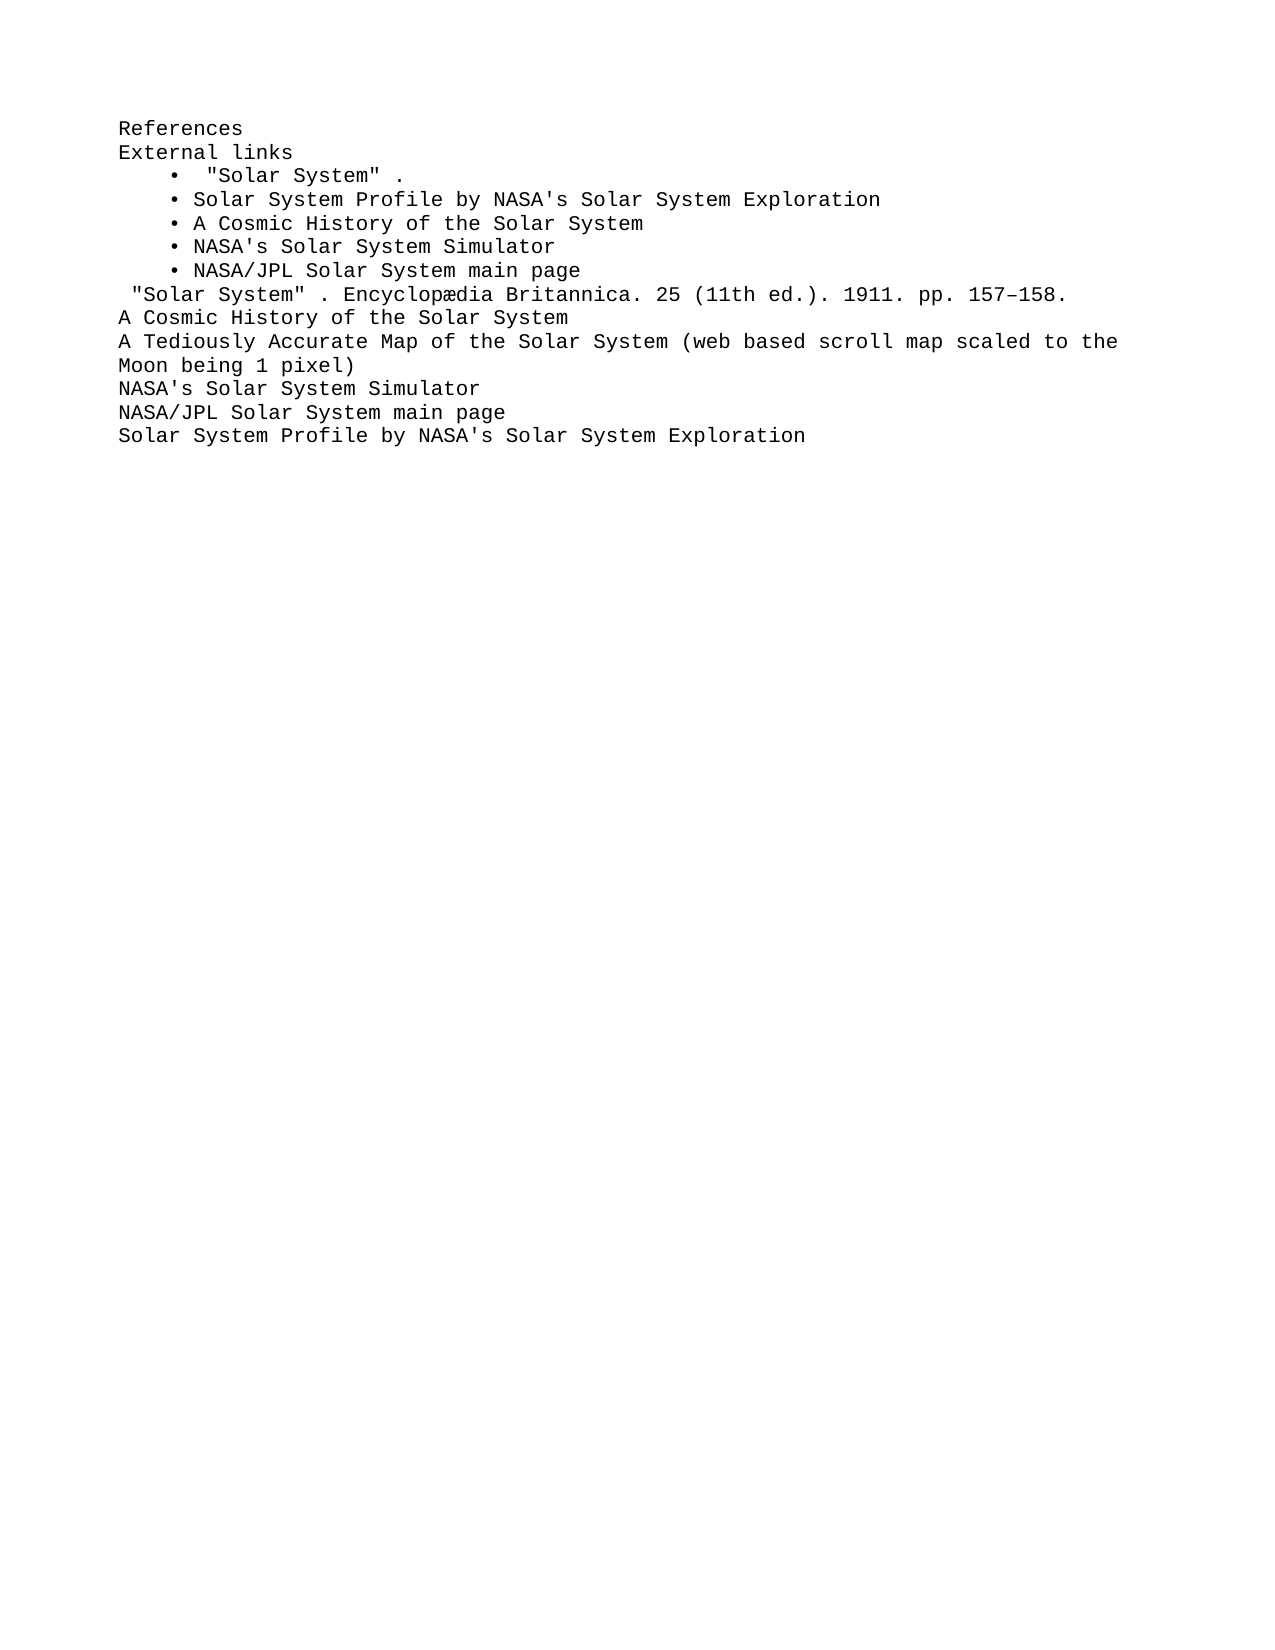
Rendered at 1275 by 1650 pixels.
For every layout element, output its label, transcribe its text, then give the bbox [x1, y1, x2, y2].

text • NASA/JPL Solar System main page [118, 260, 1157, 284]
text • Solar System Profile by NASA's Solar System Exploration [118, 189, 1157, 213]
text • NASA's Solar System Simulator [118, 236, 1157, 260]
text • "Solar System" . [118, 165, 1157, 189]
text External links [118, 142, 1157, 165]
text NASA's Solar System Simulator [118, 378, 1157, 402]
text Solar System Profile by NASA's Solar System Exploration [118, 426, 1157, 449]
text A Tediously Accurate Map of the Solar System (web based scroll map scaled to the Moon being 1 pixel) [118, 331, 1157, 378]
text References [118, 118, 1157, 142]
text • A Cosmic History of the Solar System [118, 213, 1157, 236]
text NASA/JPL Solar System main page [118, 402, 1157, 426]
text A Cosmic History of the Solar System [118, 307, 1157, 331]
text "Solar System" . Encyclopædia Britannica. 25 (11th ed.). 1911. pp. 157–158. [118, 284, 1157, 307]
